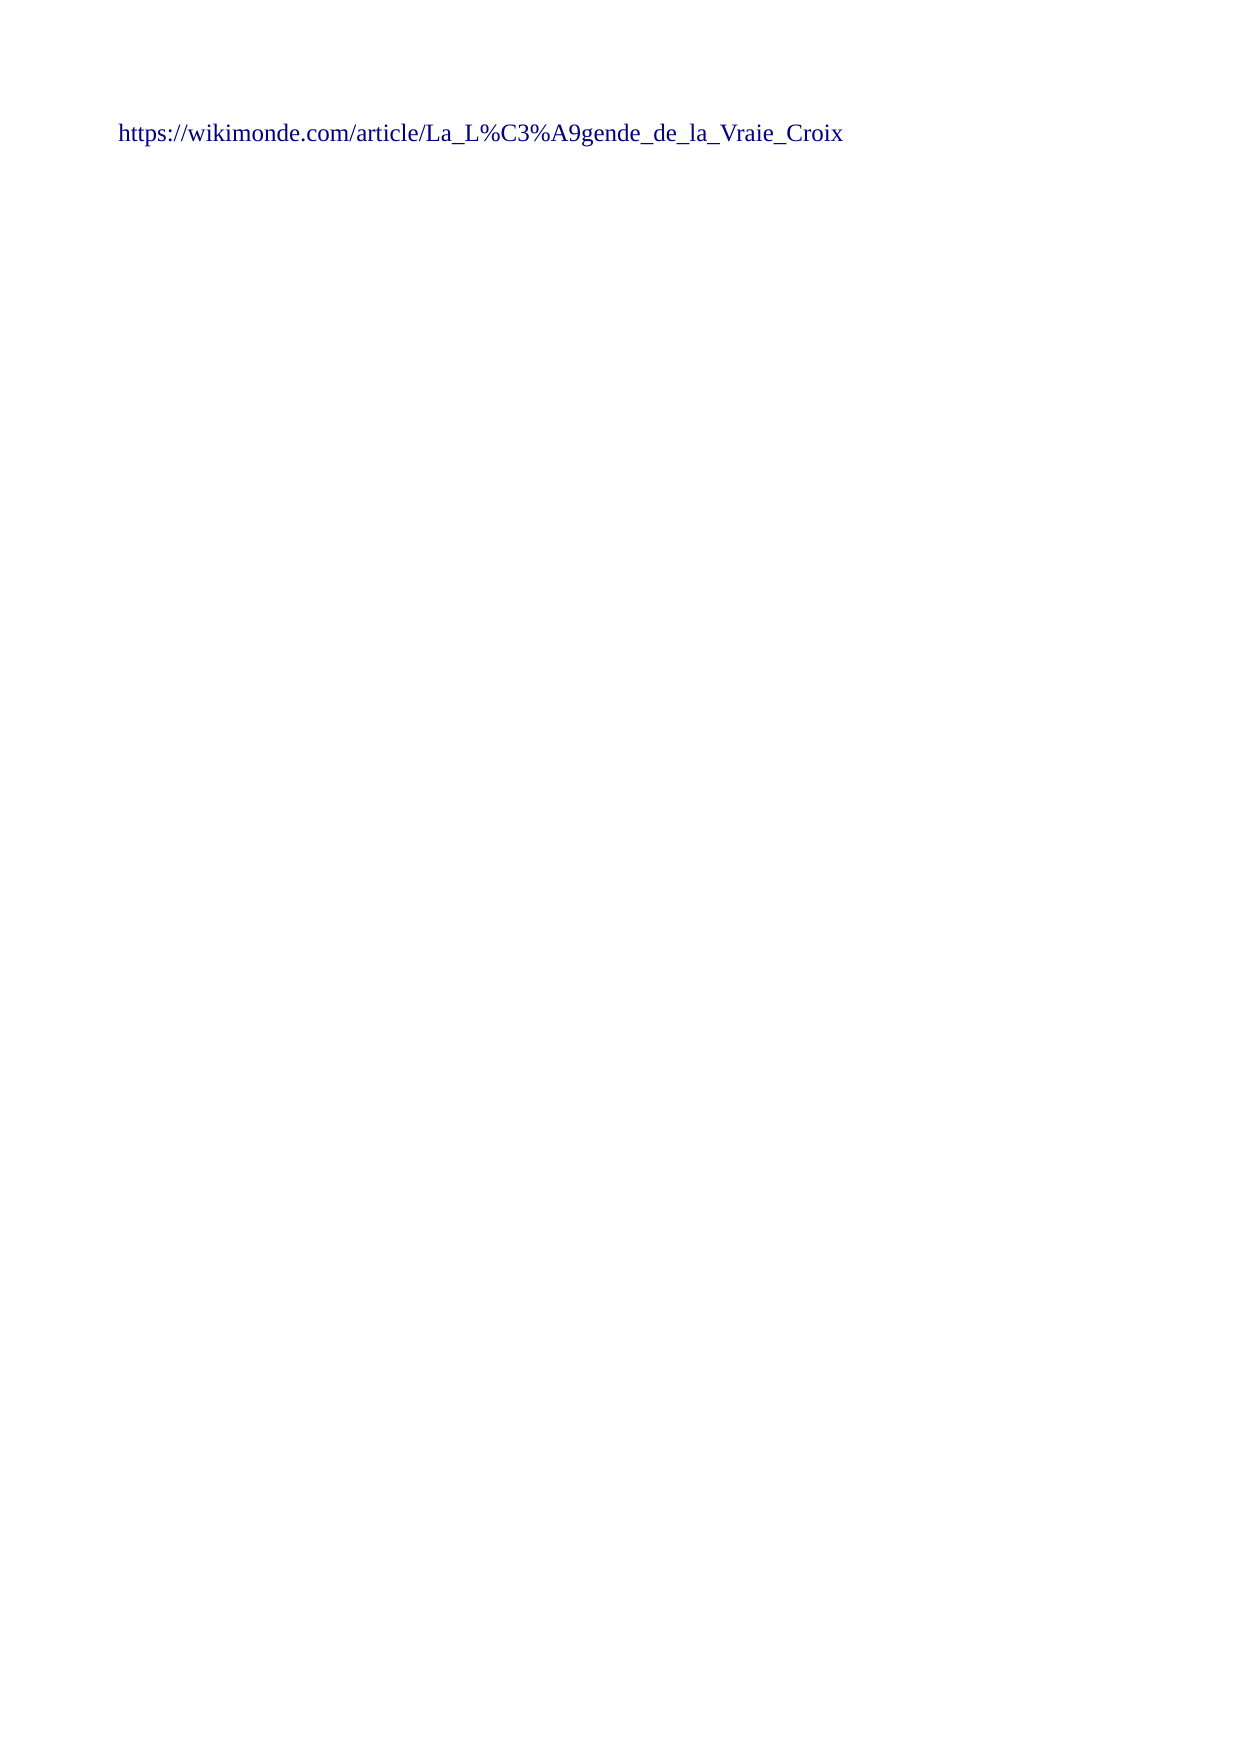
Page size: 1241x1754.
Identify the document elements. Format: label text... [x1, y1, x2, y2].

text https://wikimonde.com/article/La_L%C3%A9gende_de_la_Vraie_Croix [118, 118, 1122, 147]
